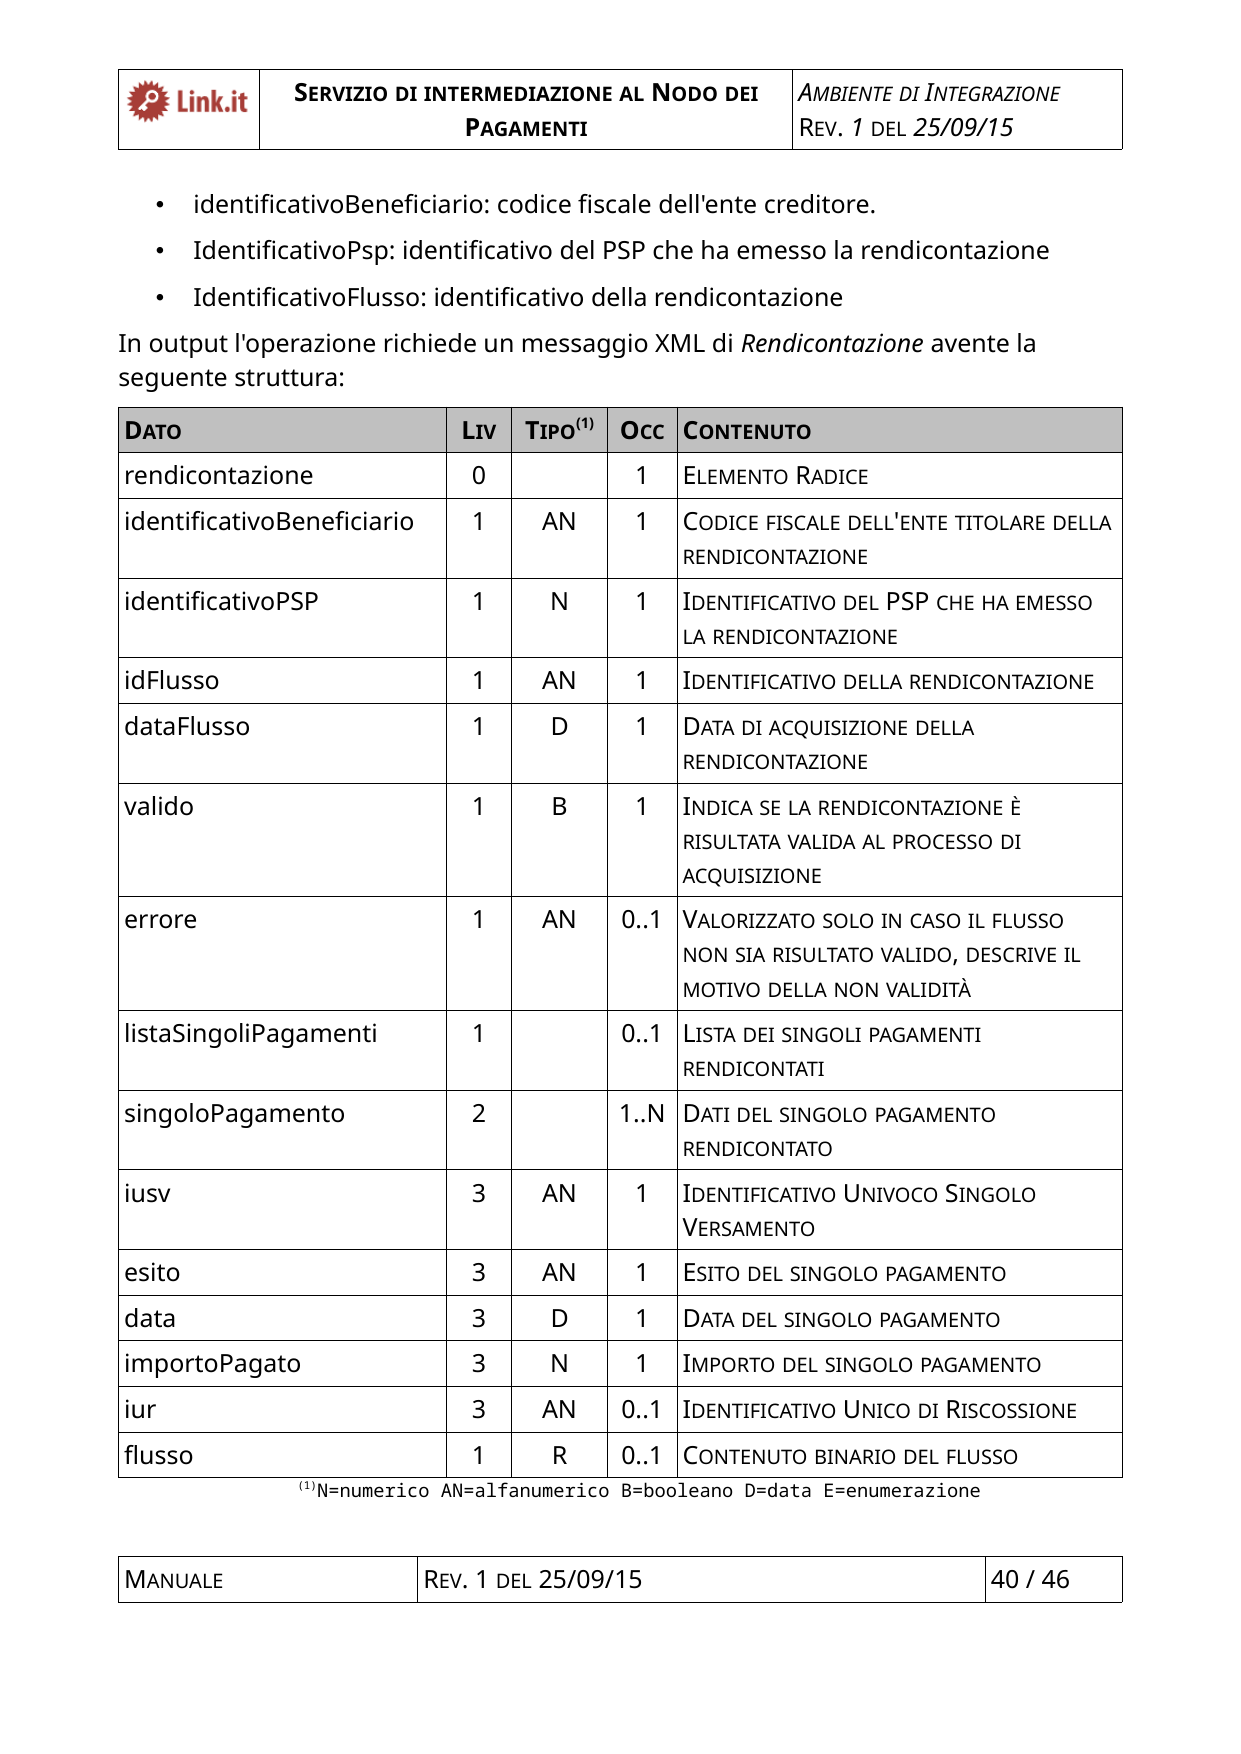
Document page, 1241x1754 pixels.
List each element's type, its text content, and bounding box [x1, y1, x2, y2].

table_cell 0..1 [608, 1387, 677, 1432]
table_header Contenuto [678, 408, 1122, 452]
table_cell 1 [608, 499, 677, 577]
table_cell rendicontazione [119, 453, 446, 498]
table_cell listaSingoliPagamenti [119, 1011, 446, 1090]
table_cell N [512, 579, 607, 657]
table_cell 1 [447, 704, 511, 782]
table_cell 1 [447, 499, 511, 577]
table_cell flusso [119, 1433, 446, 1477]
table_cell AN [512, 1387, 607, 1432]
table_cell Identificativo del PSP che ha emesso la rendicontazione [678, 579, 1122, 657]
table_cell 1 [608, 453, 677, 498]
table_cell 3 [447, 1250, 511, 1295]
table_cell 0 [447, 453, 511, 498]
table_cell valido [119, 784, 446, 896]
table_cell 3 [447, 1170, 511, 1249]
table_cell 1 [608, 1170, 677, 1249]
table_cell 1 [608, 579, 677, 657]
table_cell 0..1 [608, 1433, 677, 1477]
table_cell [512, 1011, 607, 1090]
table_cell N [512, 1341, 607, 1386]
table_cell Indica se la rendicontazione è risultata valida al processo di acquisizione [678, 784, 1122, 896]
table_cell Valorizzato solo in caso il flusso non sia risultato valido, descrive il motivo della non validità [678, 897, 1122, 1010]
table_cell 1 [608, 784, 677, 896]
table_cell R [512, 1433, 607, 1477]
list identificativoBeneficiario: codice fiscale dell'ente creditore. [156, 186, 1122, 220]
table_cell iur [119, 1387, 446, 1432]
table_cell AN [512, 1250, 607, 1295]
table_cell iusv [119, 1170, 446, 1249]
table_cell Identificativo Unico di Riscossione [678, 1387, 1122, 1432]
text In output l'operazione richiede un messaggio XML di Rendicontazione avente la seguente struttura: [118, 326, 1122, 394]
table_cell 3 [447, 1387, 511, 1432]
table_cell Data del singolo pagamento [678, 1296, 1122, 1340]
table_cell Importo del singolo pagamento [678, 1341, 1122, 1386]
table_cell 1 [447, 1011, 511, 1090]
table_cell Elemento Radice [678, 453, 1122, 498]
table_header Dato [119, 408, 446, 452]
table_cell 1 [447, 784, 511, 896]
table_cell 3 [447, 1341, 511, 1386]
table_cell Identificativo Univoco Singolo Versamento [678, 1170, 1122, 1249]
table_cell Esito del singolo pagamento [678, 1250, 1122, 1295]
table_cell 3 [447, 1296, 511, 1340]
table_cell [512, 1091, 607, 1169]
table_cell 1 [447, 1433, 511, 1477]
table_cell esito [119, 1250, 446, 1295]
table_cell [512, 453, 607, 498]
table_cell 1 [608, 1296, 677, 1340]
table_cell AN [512, 1170, 607, 1249]
table_cell D [512, 704, 607, 782]
table_cell Dati del singolo pagamento rendicontato [678, 1091, 1122, 1169]
table_cell AN [512, 897, 607, 1010]
table_header Tipo(1) [512, 408, 607, 452]
table_cell 2 [447, 1091, 511, 1169]
table_cell dataFlusso [119, 704, 446, 782]
text (1)N=numerico AN=alfanumerico B=booleano D=data E=enumerazione [118, 1478, 1122, 1503]
table_cell Data di acquisizione della rendicontazione [678, 704, 1122, 782]
table_cell data [119, 1296, 446, 1340]
picture [123, 75, 254, 128]
list IdentificativoPsp: identificativo del PSP che ha emesso la rendicontazione [156, 233, 1122, 267]
table_cell idFlusso [119, 658, 446, 703]
table_cell Codice fiscale dell'ente titolare della rendicontazione [678, 499, 1122, 577]
table_cell identificativoBeneficiario [119, 499, 446, 577]
table_cell 0..1 [608, 897, 677, 1010]
table_cell importoPagato [119, 1341, 446, 1386]
table_cell errore [119, 897, 446, 1010]
table_cell singoloPagamento [119, 1091, 446, 1169]
table_cell AN [512, 499, 607, 577]
table_cell 1 [447, 897, 511, 1010]
table_cell 1 [608, 704, 677, 782]
table_cell 1..N [608, 1091, 677, 1169]
table_cell B [512, 784, 607, 896]
table_cell Lista dei singoli pagamenti rendicontati [678, 1011, 1122, 1090]
table_cell 0..1 [608, 1011, 677, 1090]
list IdentificativoFlusso: identificativo della rendicontazione [156, 279, 1122, 313]
table_cell 1 [608, 658, 677, 703]
table_cell identificativoPSP [119, 579, 446, 657]
table_cell 1 [447, 579, 511, 657]
table_cell D [512, 1296, 607, 1340]
table_cell Identificativo della rendicontazione [678, 658, 1122, 703]
table_cell Contenuto binario del flusso [678, 1433, 1122, 1477]
table_cell AN [512, 658, 607, 703]
table_header Occ [608, 408, 677, 452]
table_cell 1 [608, 1250, 677, 1295]
table_cell 1 [447, 658, 511, 703]
table_header Liv [447, 408, 511, 452]
table_cell 1 [608, 1341, 677, 1386]
